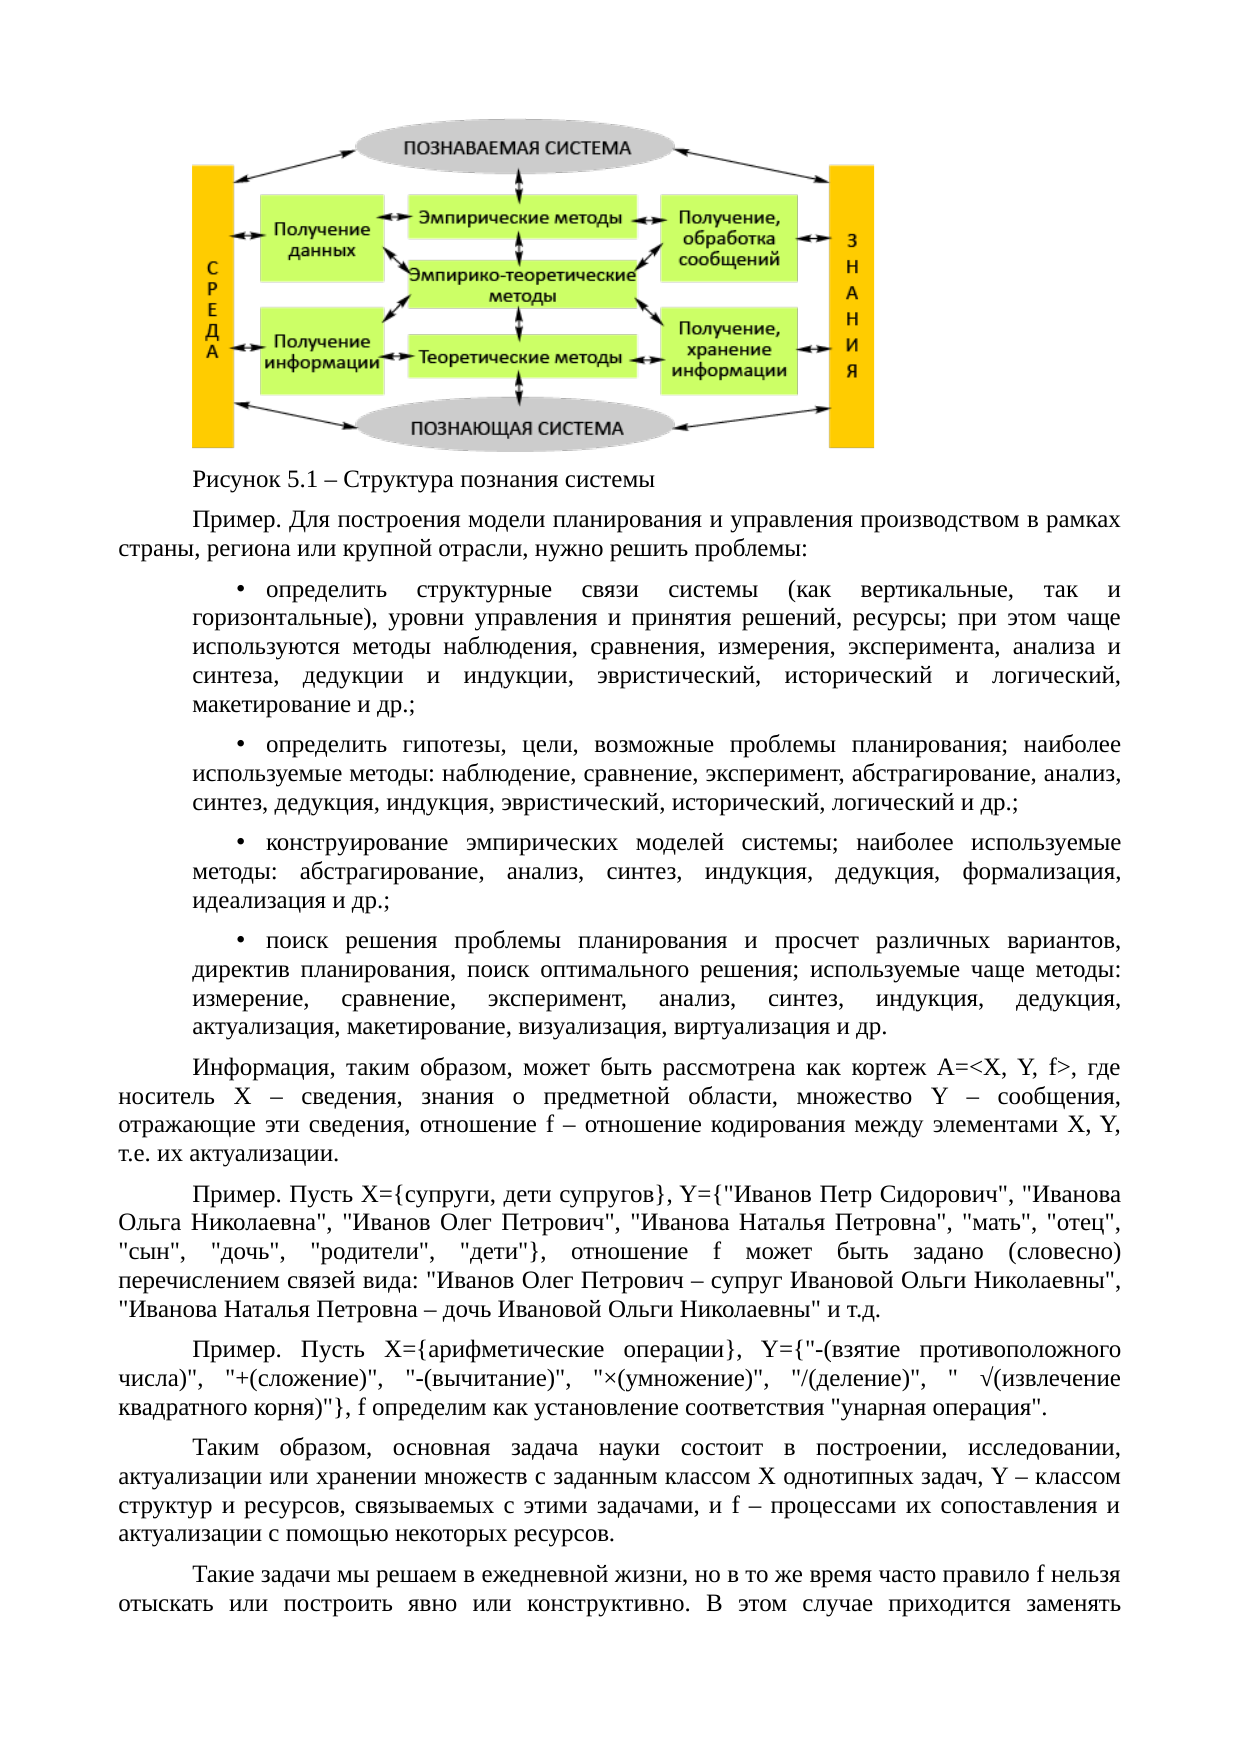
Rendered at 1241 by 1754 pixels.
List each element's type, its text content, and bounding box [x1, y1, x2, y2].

list поиск решения проблемы планирования и просчет различных вариантов, директив планирования, поиск оптимального решения; используемые чаще методы: измерение, сравнение, эксперимент, анализ, синтез, индукция, дедукция, актуализация, макетирование, визуализация, виртуализация и др. [162, 925, 1122, 1040]
text Таким образом, основная задача науки состоит в построении, исследовании, актуализации или хранении множеств с заданным классом X однотипных задач, Y – классом структур и ресурсов, связываемых с этими задачами, и f – процессами их сопоставления и актуализации с помощью некоторых ресурсов. [118, 1432, 1122, 1547]
text Пример. Для построения модели планирования и управления производством в рамках страны, региона или крупной отрасли, нужно решить проблемы: [118, 504, 1122, 562]
text Пример. Пусть X={супруги, дети супругов}, Y={"Иванов Петр Сидорович", "Иванова Ольга Николаевна", "Иванов Олег Петрович", "Иванова Наталья Петровна", "мать", "отец", "сын", "дочь", "родители", "дети"}, отношение f может быть задано (словесно) перечислением связей вида: "Иванов Олег Петрович – супруг Ивановой Ольги Николаевны", "Иванова Наталья Петровна – дочь Ивановой Ольги Николаевны" и т.д. [118, 1179, 1122, 1322]
list определить структурные связи системы (как вертикальные, так и горизонтальные), уровни управления и принятия решений, ресурсы; при этом чаще используются методы наблюдения, сравнения, измерения, эксперимента, анализа и синтеза, дедукции и индукции, эвристический, исторический и логический, макетирование и др.; [162, 574, 1122, 717]
list конструирование эмпирических моделей системы; наиболее используемые методы: абстрагирование, анализ, синтез, индукция, дедукция, формализация, идеализация и др.; [162, 827, 1122, 913]
text Рисунок 5.1 – Структура познания системы [118, 464, 1122, 493]
list определить гипотезы, цели, возможные проблемы планирования; наиболее используемые методы: наблюдение, сравнение, эксперимент, абстрагирование, анализ, синтез, дедукция, индукция, эвристический, исторический, логический и др.; [162, 729, 1122, 815]
text Пример. Пусть X={арифметические операции}, Y={"-(взятие противоположного числа)", "+(сложение)", "-(вычитание)", "×(умножение)", "/(деление)", " √(извлечение квадратного корня)"}, f определим как установление соответствия "унарная операция". [118, 1334, 1122, 1421]
text Такие задачи мы решаем в ежедневной жизни, но в то же время часто правило f нельзя отыскать или построить явно или конструктивно. В этом случае приходится заменять [118, 1559, 1122, 1617]
text Информация, таким образом, может быть рассмотрена как кортеж A=<X, Y, f>, где носитель X – сведения, знания о предметной области, множество Y – сообщения, отражающие эти сведения, отношение f – отношение кодирования между элементами X, Y, т.е. их актуализации. [118, 1052, 1122, 1167]
picture [192, 118, 875, 452]
